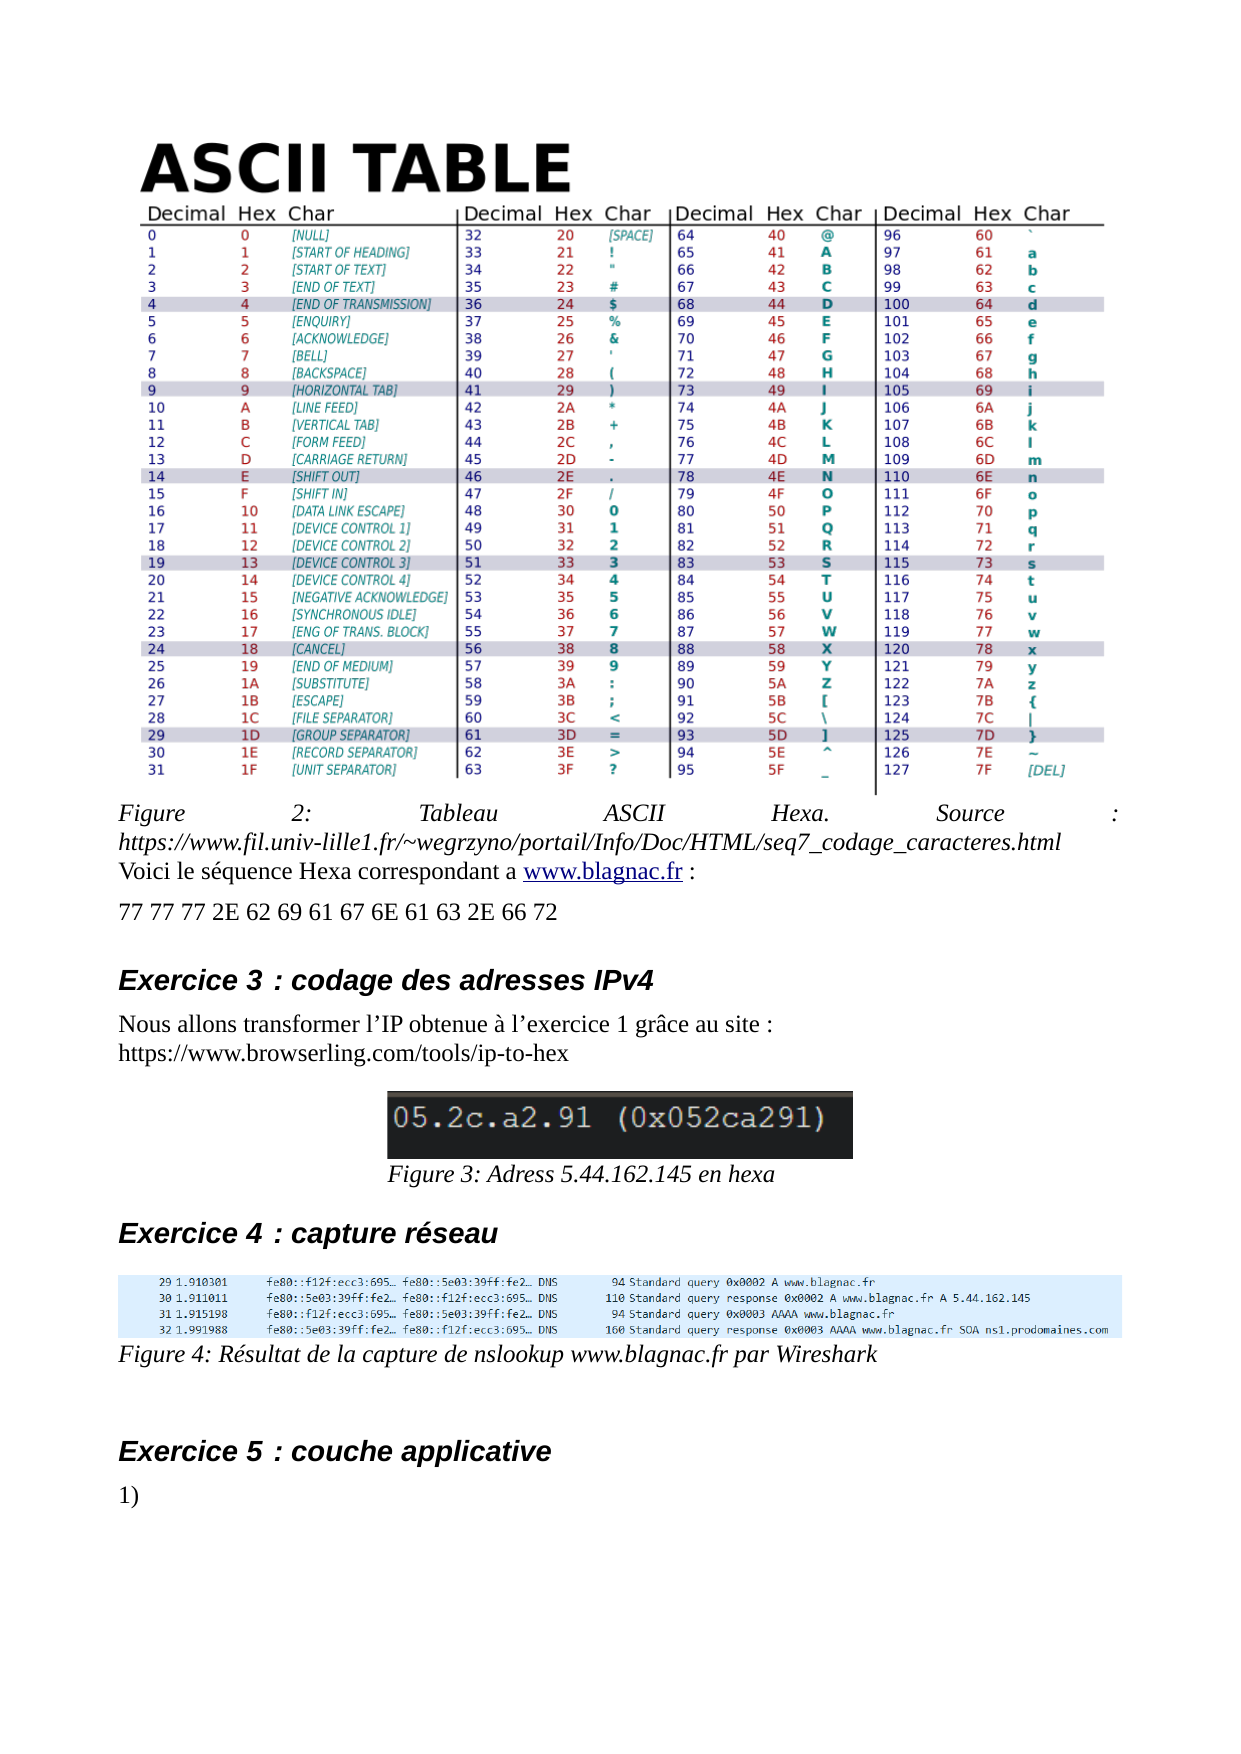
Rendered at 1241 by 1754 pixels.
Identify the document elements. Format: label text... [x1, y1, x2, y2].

subtitle Exercice 3 : codage des adresses IPv4 [118, 963, 1122, 997]
text 1) [118, 1480, 1122, 1509]
text Figure 3: Adress 5.44.162.145 en hexa [387, 1159, 853, 1188]
picture [118, 130, 1123, 799]
text Voici le séquence Hexa correspondant a www.blagnac.fr : [118, 856, 1122, 884]
subtitle Exercice 4 : capture réseau [118, 1217, 1122, 1250]
text Figure 2: Tableau ASCII Hexa. Source : https://www.fil.univ-lille1.fr/~wegrzyno/portail/Info/Doc/HTML/seq7_codage_caracteres.html [118, 799, 1122, 856]
picture [387, 1091, 853, 1159]
text [118, 118, 1122, 130]
picture [118, 1275, 1123, 1339]
text 77 77 77 2E 62 69 61 67 6E 61 63 2E 66 72 [118, 897, 1122, 926]
text Figure 4: Résultat de la capture de nslookup www.blagnac.fr par Wireshark [118, 1339, 1122, 1368]
text Nous allons transformer l’IP obtenue à l’exercice 1 grâce au site : https://www.browserling.com/tools/ip-to-hex [118, 1009, 1122, 1067]
subtitle Exercice 5 : couche applicative [118, 1434, 1122, 1467]
